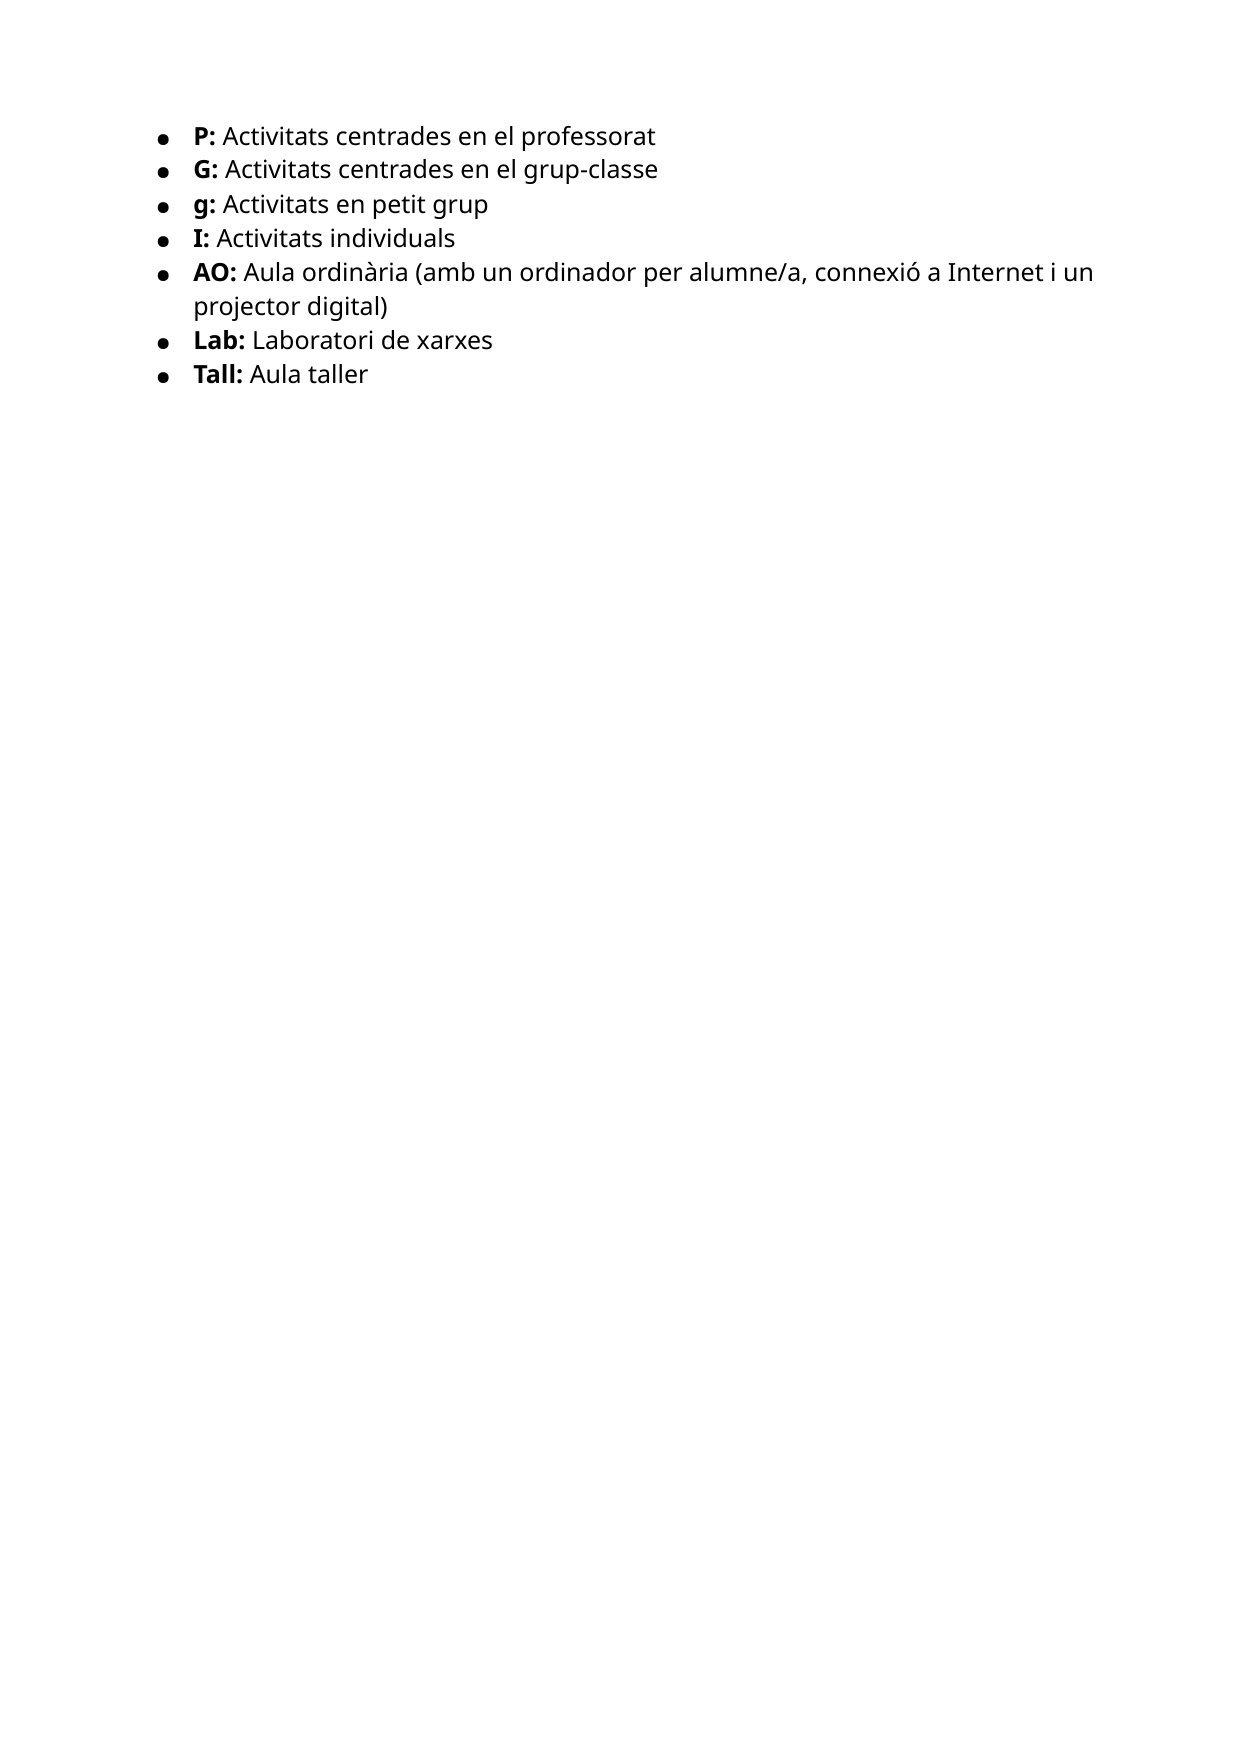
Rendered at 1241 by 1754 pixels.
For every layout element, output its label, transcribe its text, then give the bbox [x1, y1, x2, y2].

list AO: Aula ordinària (amb un ordinador per alumne/a, connexió a Internet i un projector digital) [156, 254, 1122, 322]
list Lab: Laboratori de xarxes [156, 322, 1122, 357]
list Tall: Aula taller [156, 357, 1122, 391]
list g: Activitats en petit grup [156, 186, 1122, 220]
list G: Activitats centrades en el grup-classe [156, 152, 1122, 186]
list P: Activitats centrades en el professorat [156, 118, 1122, 152]
list I: Activitats individuals [156, 220, 1122, 254]
